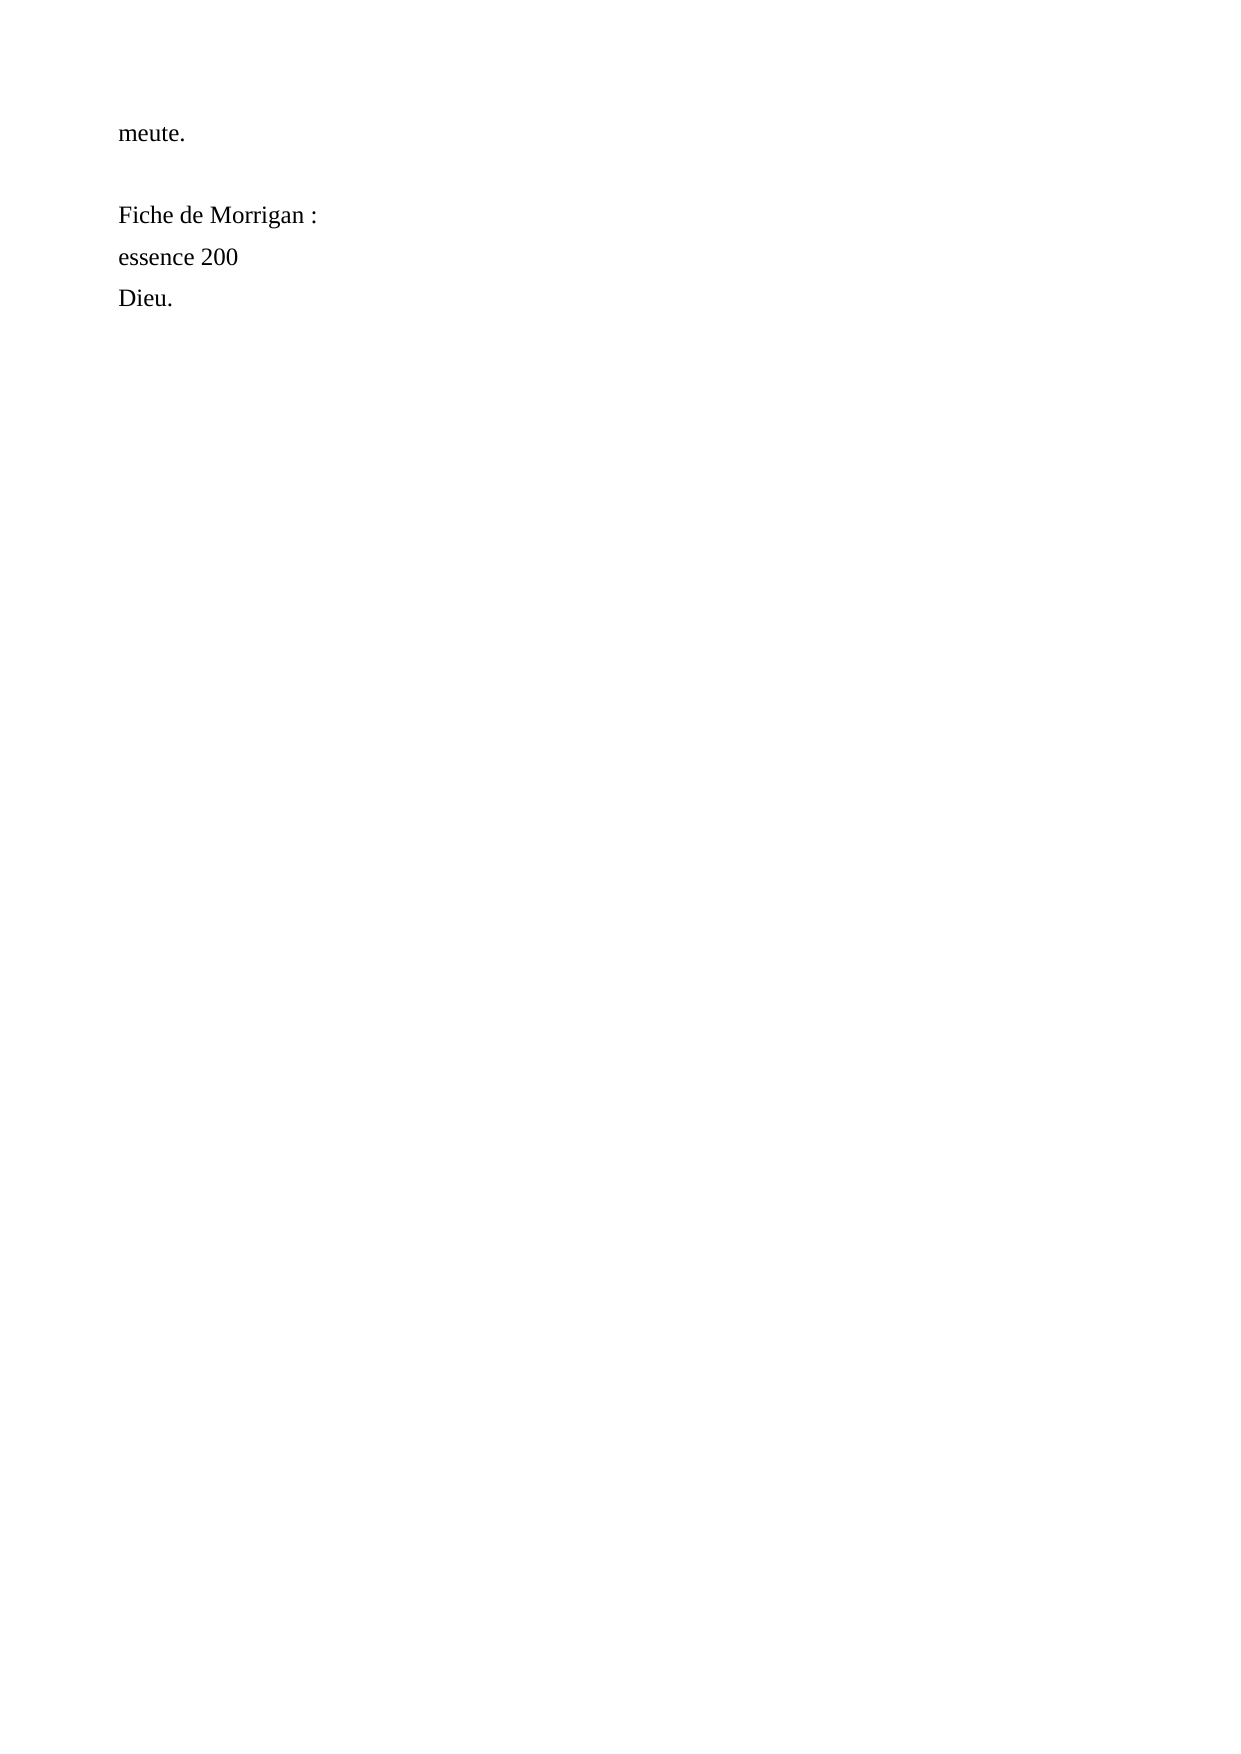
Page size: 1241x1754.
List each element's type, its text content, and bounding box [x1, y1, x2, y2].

text Dieu. [118, 283, 1122, 312]
text essence 200 [118, 242, 1122, 271]
text Fiche de Morrigan : [118, 201, 1122, 229]
text meute. [118, 118, 1122, 147]
